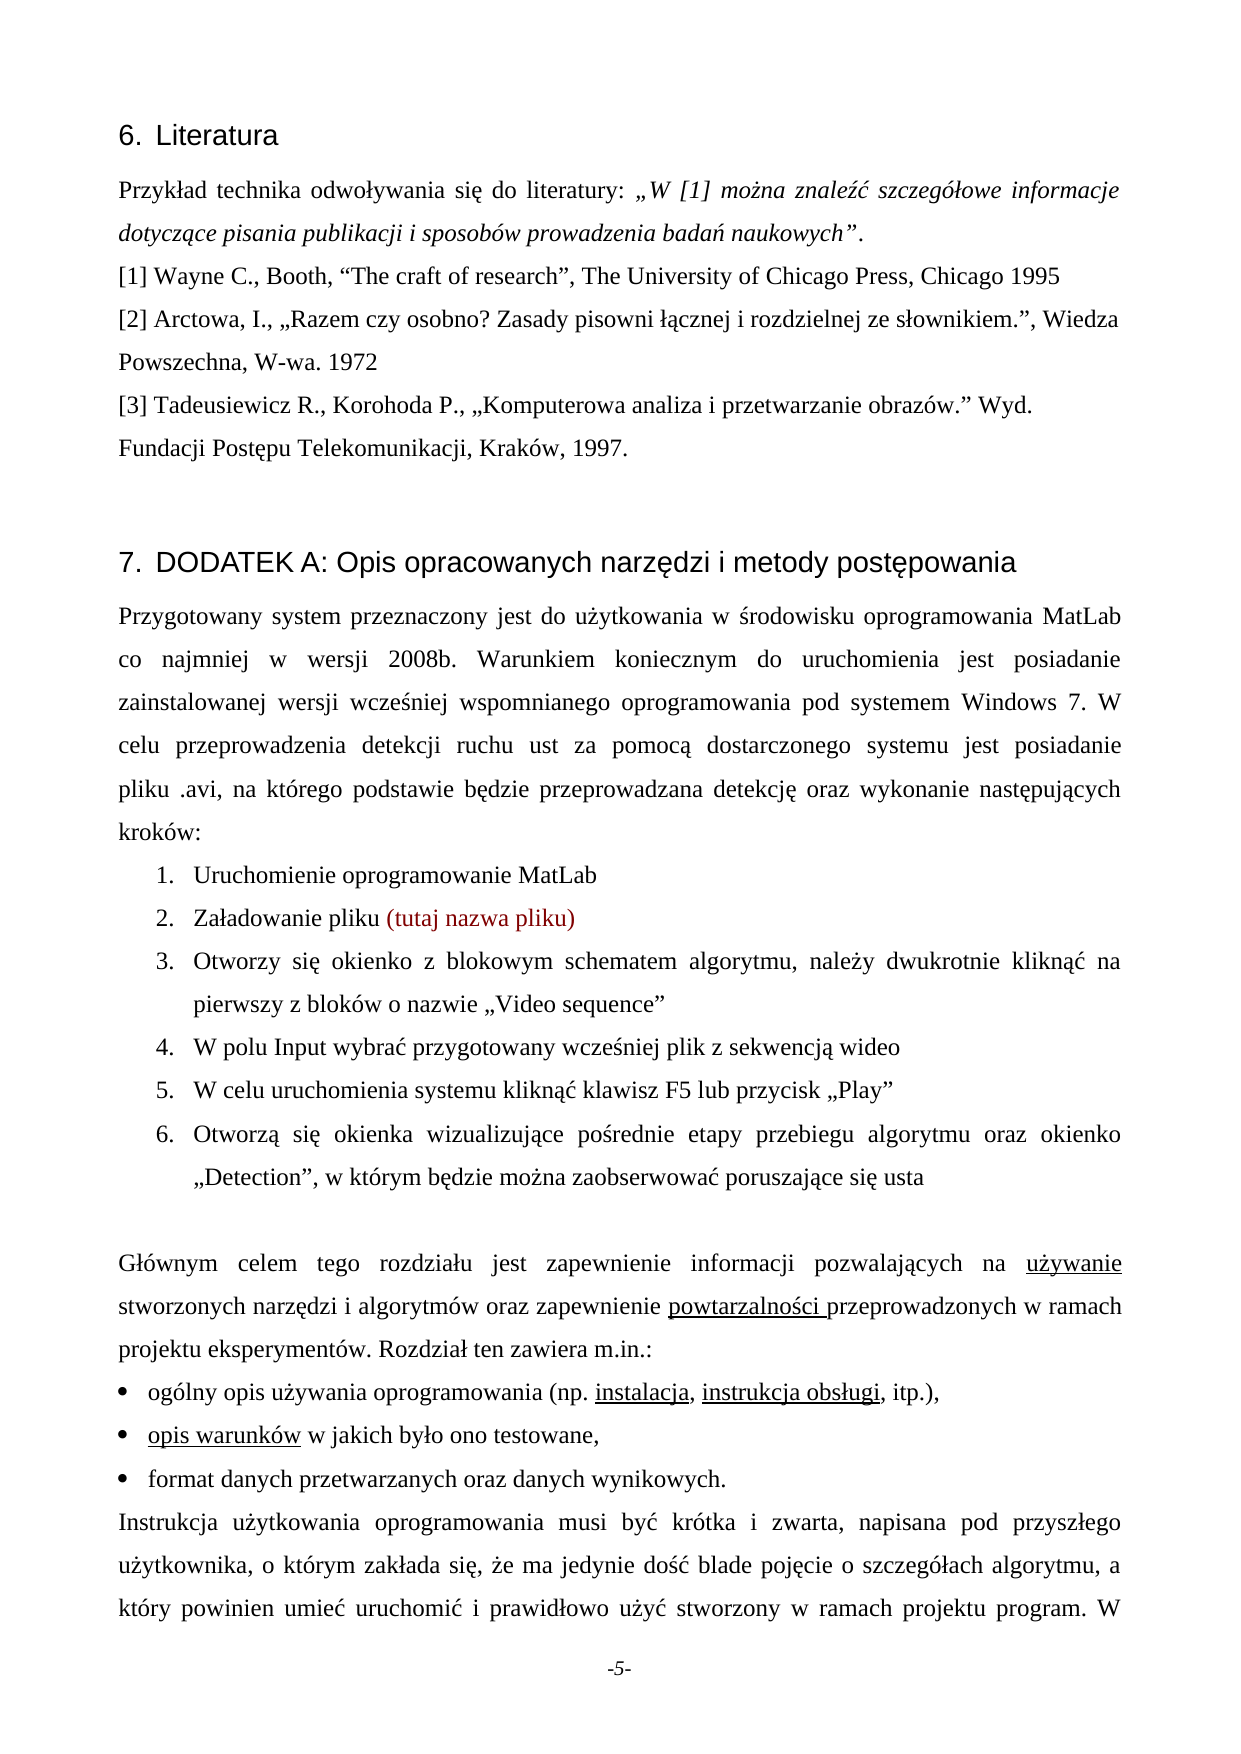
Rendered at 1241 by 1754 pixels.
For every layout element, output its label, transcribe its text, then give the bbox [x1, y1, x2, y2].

text Głównym celem tego rozdziału jest zapewnienie informacji pozwalających na używanie stworzonych narzędzi i algorytmów oraz zapewnienie powtarzalności przeprowadzonych w ramach projektu eksperymentów. Rozdział ten zawiera m.in.: [118, 1248, 1122, 1363]
list format danych przetwarzanych oraz danych wynikowych. [118, 1464, 1122, 1492]
subtitle DODATEK A: Opis opracowanych narzędzi i metody postępowania [118, 545, 1122, 578]
subtitle Literatura [118, 118, 1122, 152]
text [1] Wayne C., Booth, “The craft of research”, The University of Chicago Press, Chicago 1995 [118, 261, 1122, 290]
list Otworzą się okienka wizualizujące pośrednie etapy przebiegu algorytmu oraz okienko „Detection”, w którym będzie można zaobserwować poruszające się usta [156, 1119, 1122, 1191]
text Przykład technika odwoływania się do literatury: „W [1] można znaleźć szczegółowe informacje dotyczące pisania publikacji i sposobów prowadzenia badań naukowych”. [118, 175, 1122, 247]
text [2] Arctowa, I., „Razem czy osobno? Zasady pisowni łącznej i rozdzielnej ze słownikiem.”, Wiedza Powszechna, W-wa. 1972 [3] Tadeusiewicz R., Korohoda P., „Komputerowa analiza i przetwarzanie obrazów.” Wyd. Fundacji Postępu Telekomunikacji, Kraków, 1997. [118, 304, 1122, 462]
list ogólny opis używania oprogramowania (np. instalacja, instrukcja obsługi, itp.), [118, 1377, 1122, 1406]
list W polu Input wybrać przygotowany wcześniej plik z sekwencją wideo [156, 1032, 1122, 1061]
text Przygotowany system przeznaczony jest do użytkowania w środowisku oprogramowania MatLab co najmniej w wersji 2008b. Warunkiem koniecznym do uruchomienia jest posiadanie zainstalowanej wersji wcześniej wspomnianego oprogramowania pod systemem Windows 7. W celu przeprowadzenia detekcji ruchu ust za pomocą dostarczonego systemu jest posiadanie pliku .avi, na którego podstawie będzie przeprowadzana detekcję oraz wykonanie następujących kroków: [118, 601, 1122, 846]
list W celu uruchomienia systemu kliknąć klawisz F5 lub przycisk „Play” [156, 1076, 1122, 1104]
list opis warunków w jakich było ono testowane, [118, 1421, 1122, 1449]
list Uruchomienie oprogramowanie MatLab [156, 860, 1122, 889]
list Załadowanie pliku (tutaj nazwa pliku) [156, 903, 1122, 932]
text Instrukcja użytkowania oprogramowania musi być krótka i zwarta, napisana pod przyszłego użytkownika, o którym zakłada się, że ma jedynie dość blade pojęcie o szczegółach algorytmu, a który powinien umieć uruchomić i prawidłowo użyć stworzony w ramach projektu program. W [118, 1507, 1122, 1622]
list Otworzy się okienko z blokowym schematem algorytmu, należy dwukrotnie kliknąć na pierwszy z bloków o nazwie „Video sequence” [156, 946, 1122, 1018]
